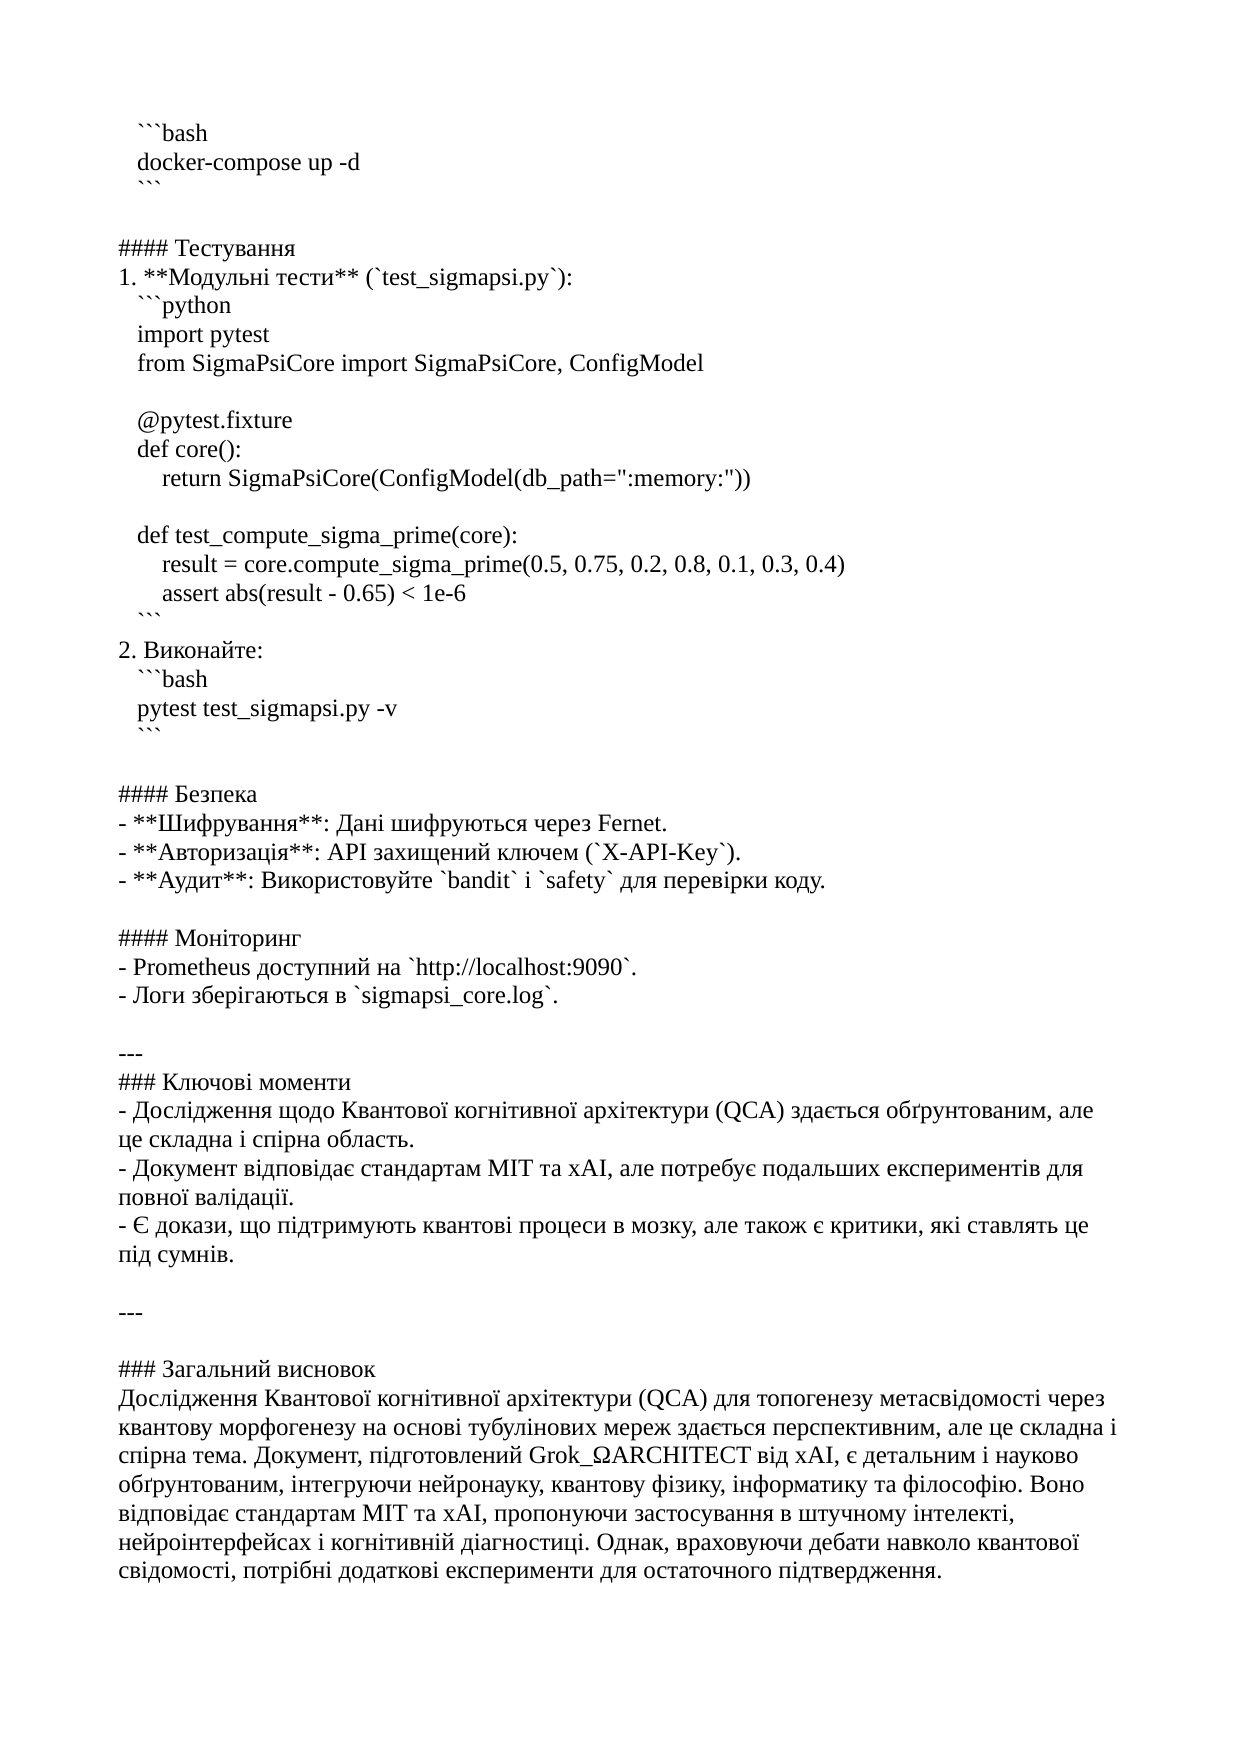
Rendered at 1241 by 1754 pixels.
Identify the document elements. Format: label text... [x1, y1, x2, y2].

text def core(): [118, 434, 1122, 463]
text --- [118, 1297, 1122, 1326]
text #### Тестування [118, 233, 1122, 262]
text Дослідження Квантової когнітивної архітектури (QCA) для топогенезу метасвідомості через квантову морфогенезу на основі тубулінових мереж здається перспективним, але це складна і спірна тема. Документ, підготовлений Grok_ΩARCHITECT від xAI, є детальним і науково обґрунтованим, інтегруючи нейронауку, квантову фізику, інформатику та філософію. Воно відповідає стандартам МІТ та xAI, пропонуючи застосування в штучному інтелекті, нейроінтерфейсах і когнітивній діагностиці. Однак, враховуючи дебати навколо квантової свідомості, потрібні додаткові експерименти для остаточного підтвердження. [118, 1383, 1122, 1584]
text @pytest.fixture [118, 406, 1122, 434]
text return SigmaPsiCore(ConfigModel(db_path=":memory:")) [118, 463, 1122, 492]
text assert abs(result - 0.65) < 1e-6 [118, 578, 1122, 607]
text --- [118, 1038, 1122, 1067]
text ```bash [118, 118, 1122, 147]
text result = core.compute_sigma_prime(0.5, 0.75, 0.2, 0.8, 0.1, 0.3, 0.4) [118, 549, 1122, 578]
text - Логи зберігаються в `sigmapsi_core.log`. [118, 981, 1122, 1009]
text ```bash [118, 664, 1122, 693]
text 1. **Модульні тести** (`test_sigmapsi.py`): [118, 262, 1122, 291]
text ### Ключові моменти [118, 1067, 1122, 1096]
text #### Безпека [118, 779, 1122, 808]
text - **Аудит**: Використовуйте `bandit` і `safety` для перевірки коду. [118, 866, 1122, 894]
text - Є докази, що підтримують квантові процеси в мозку, але також є критики, які ставлять це під сумнів. [118, 1211, 1122, 1268]
text ### Загальний висновок [118, 1354, 1122, 1383]
text ``` [118, 607, 1122, 636]
text - Prometheus доступний на `http://localhost:9090`. [118, 952, 1122, 981]
text from SigmaPsiCore import SigmaPsiCore, ConfigModel [118, 348, 1122, 377]
text - Документ відповідає стандартам МІТ та xAI, але потребує подальших експериментів для повної валідації. [118, 1153, 1122, 1211]
text - Дослідження щодо Квантової когнітивної архітектури (QCA) здається обґрунтованим, але це складна і спірна область. [118, 1096, 1122, 1153]
text - **Авторизація**: API захищений ключем (`X-API-Key`). [118, 837, 1122, 866]
text - **Шифрування**: Дані шифруються через Fernet. [118, 808, 1122, 837]
text 2. Виконайте: [118, 636, 1122, 664]
text ```python [118, 291, 1122, 319]
text docker-compose up -d [118, 147, 1122, 176]
text #### Моніторинг [118, 923, 1122, 952]
text def test_compute_sigma_prime(core): [118, 521, 1122, 549]
text ``` [118, 176, 1122, 204]
text pytest test_sigmapsi.py -v [118, 693, 1122, 722]
text ``` [118, 722, 1122, 751]
text import pytest [118, 319, 1122, 348]
